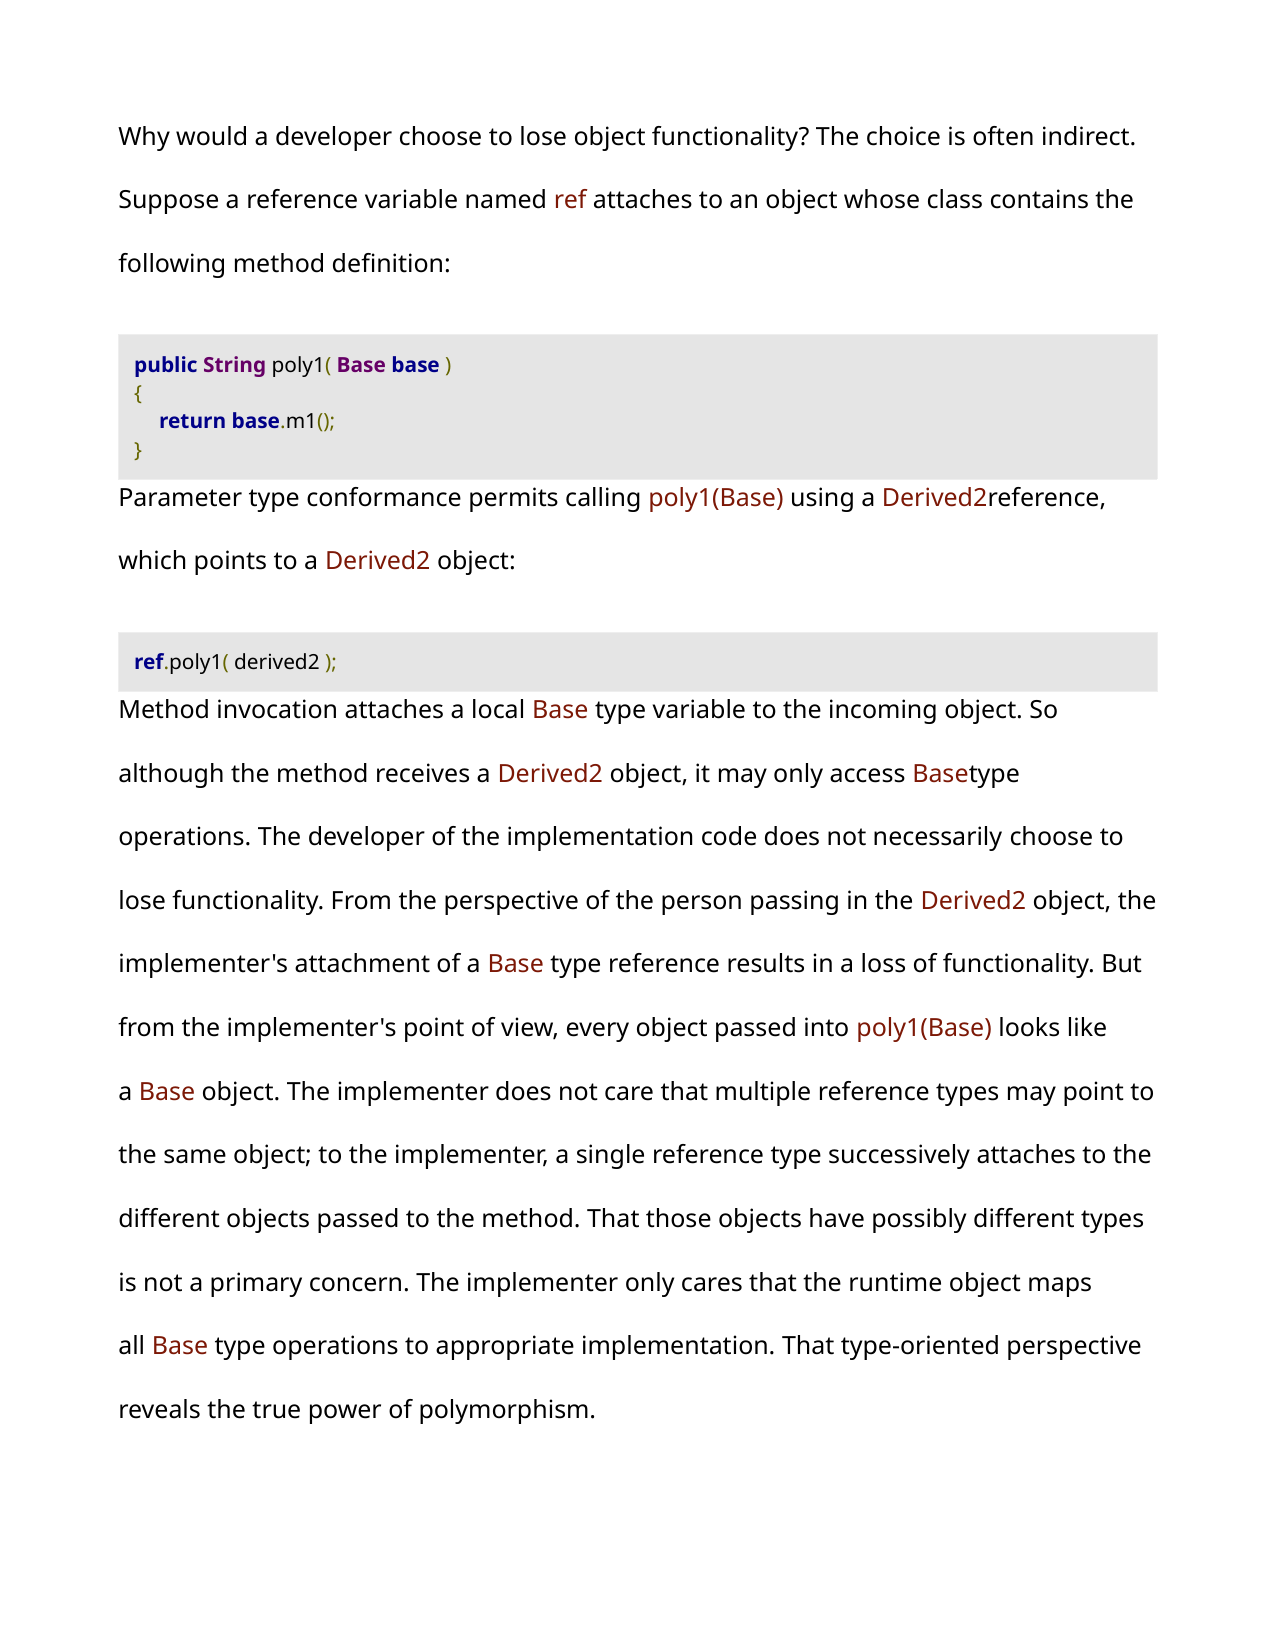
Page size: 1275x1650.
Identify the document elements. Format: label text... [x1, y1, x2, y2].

text { [287, 362, 294, 371]
text ref.poly1( derived2 ); [119, 633, 1157, 691]
text Why would a developer choose to lose object functionality? The choice is often indirect. Suppose a reference variable named ref attaches to an object whose class contains the following method definition: [118, 118, 1157, 279]
text return base.m1(); [119, 391, 1157, 419]
text { [119, 362, 1157, 391]
text { [305, 362, 310, 370]
text Parameter type conformance permits calling poly1(Base) using a Derived2reference, which points to a Derived2 object: [118, 480, 1157, 577]
text } [119, 419, 1157, 479]
text Method invocation attaches a local Base type variable to the incoming object. So although the method receives a Derived2 object, it may only access Basetype operations. The developer of the implementation code does not necessarily choose to lose functionality. From the perspective of the person passing in the Derived2 object, the implementer's attachment of a Base type reference results in a loss of functionality. But from the implementer's point of view, every object passed into poly1(Base) looks like a Base object. The implementer does not care that multiple reference types may point to the same object; to the implementer, a single reference type successively attaches to the different objects passed to the method. That those objects have possibly different types is not a primary concern. The implementer only cares that the runtime object maps all Base type operations to appropriate implementation. That type-oriented perspective reveals the true power of polymorphism. [118, 692, 1157, 1426]
text public String poly1( Base base ) [119, 335, 1157, 362]
